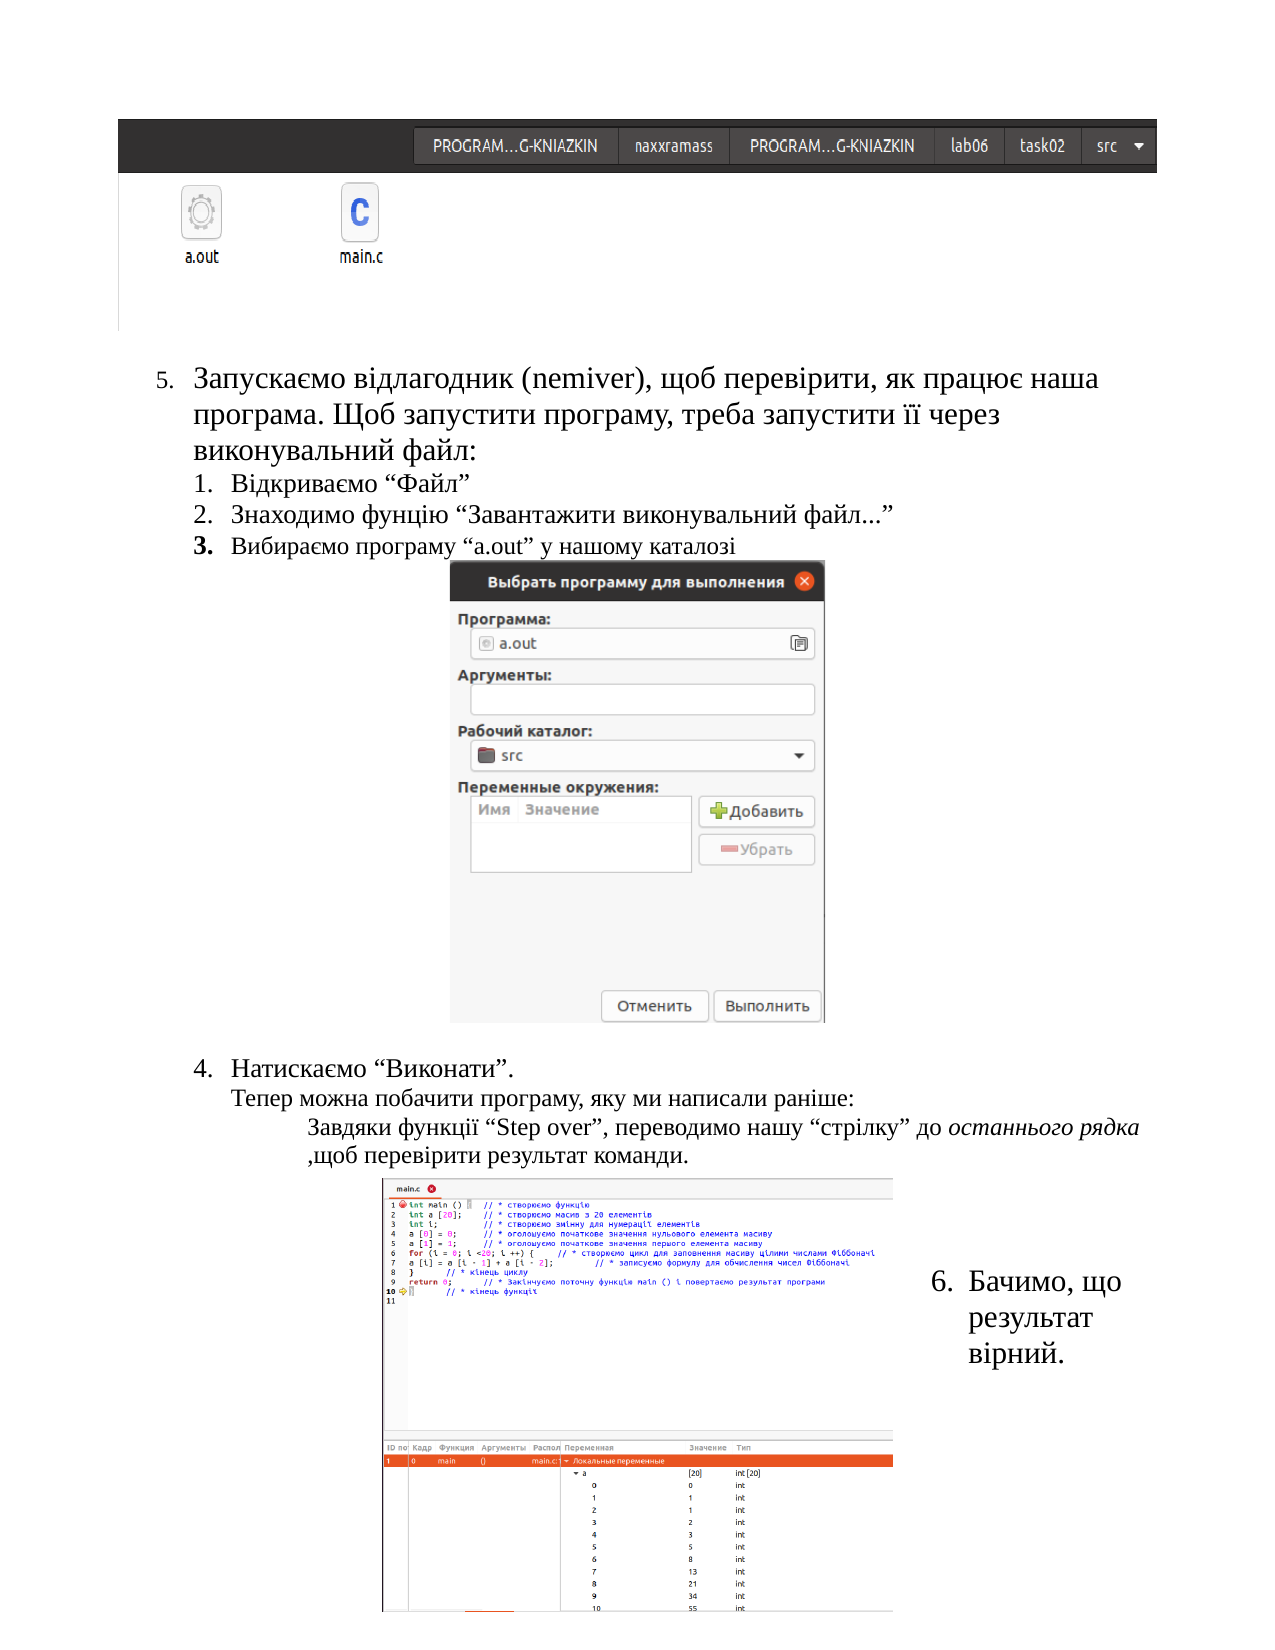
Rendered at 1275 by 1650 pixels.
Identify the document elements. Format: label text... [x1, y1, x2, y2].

list Відкриваємо “Файл” [193, 467, 1157, 498]
picture [118, 119, 1157, 331]
list [156, 1263, 382, 1370]
list Тепер можна побачити програму, яку ми написали раніше: [193, 1083, 1157, 1112]
list Запускаємо відлагодник (nemiver), щоб перевірити, як працює наша програма. Щоб запустити програму, треба запустити її через виконувальний файл: [156, 359, 1157, 467]
list Знаходимо фунцію “Завантажити виконувальний файл...” [193, 498, 1157, 529]
picture [449, 560, 826, 1023]
picture [382, 1178, 893, 1612]
list Бачимо, що результат вірний. [893, 1263, 1157, 1370]
list Вибираємо програму “a.out” у нашому каталозі [193, 529, 1157, 561]
list Натискаємо “Виконати”. [193, 1052, 1157, 1083]
list Завдяки функції “Step over”, переводимо нашу “стрілку” до останнього рядка ,щоб перевірити результат команди. [260, 1112, 1157, 1169]
